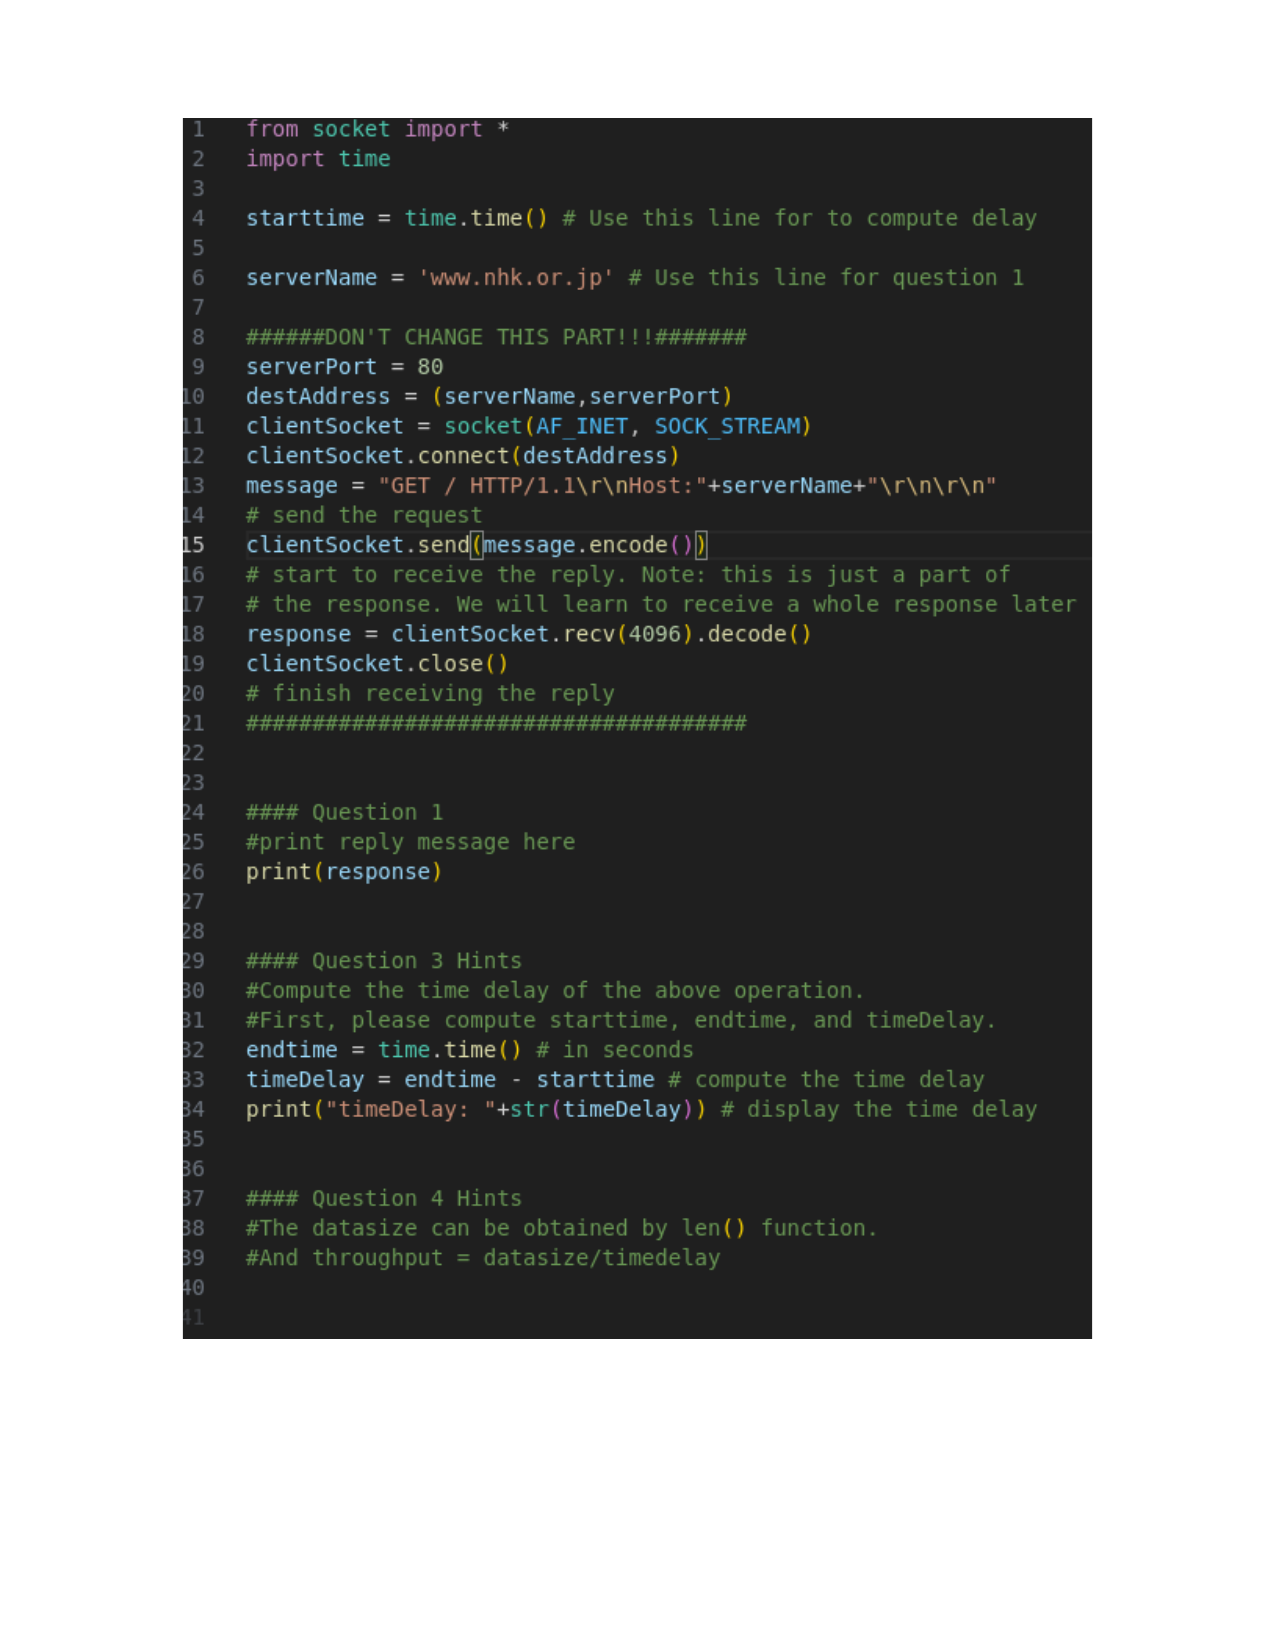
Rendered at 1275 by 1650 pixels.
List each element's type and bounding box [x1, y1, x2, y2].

picture [182, 118, 1093, 1339]
